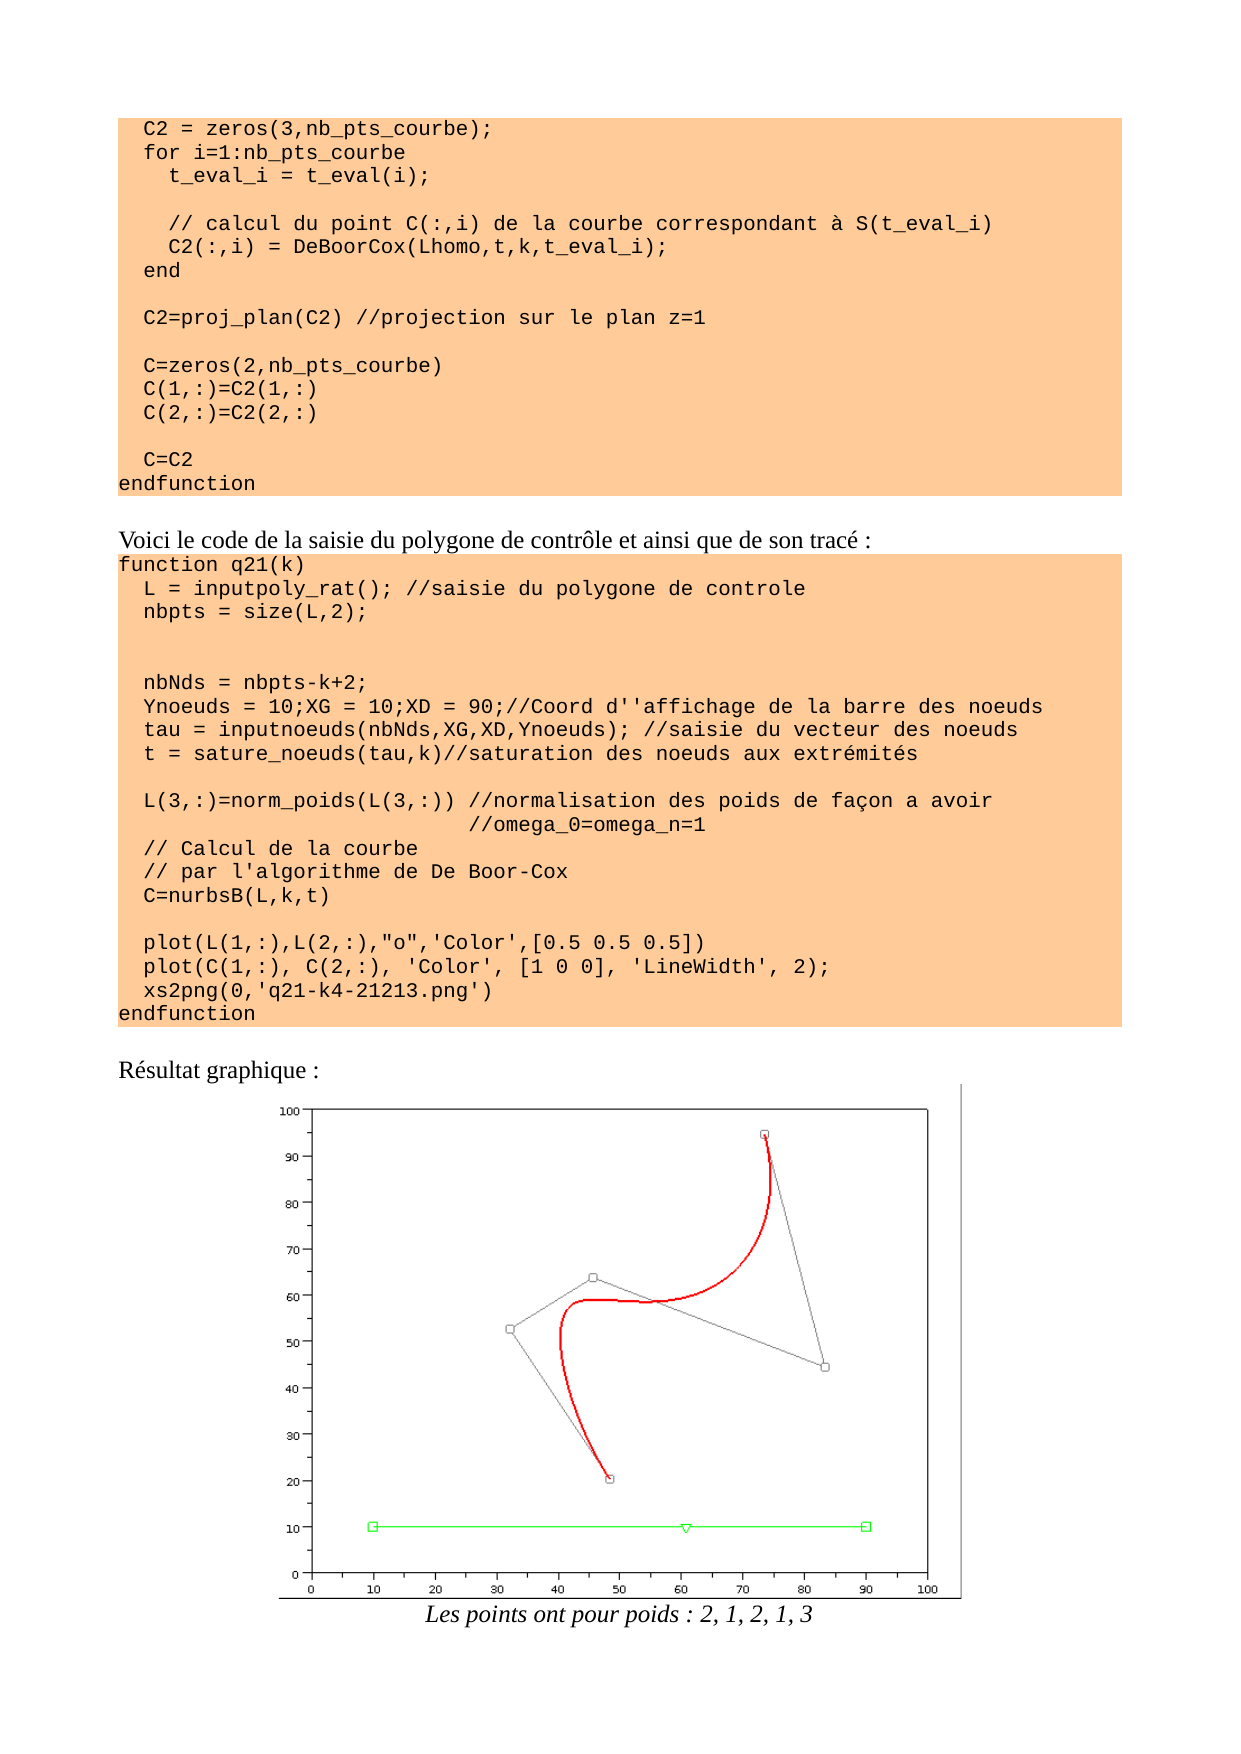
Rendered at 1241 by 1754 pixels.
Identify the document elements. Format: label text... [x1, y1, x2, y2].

text C=zeros(2,nb_pts_courbe) [118, 354, 1122, 378]
text C=nurbsB(L,k,t) [118, 885, 1122, 909]
text Voici le code de la saisie du polygone de contrôle et ainsi que de son tracé : [118, 525, 1122, 554]
text // par l'algorithme de De Boor-Cox [118, 861, 1122, 885]
text //omega_0=omega_n=1 [118, 814, 1122, 838]
text plot(C(1,:), C(2,:), 'Color', [1 0 0], 'LineWidth', 2); [118, 956, 1122, 979]
text Ynoeuds = 10;XG = 10;XD = 90;//Coord d''affichage de la barre des noeuds [118, 696, 1122, 719]
text xs2png(0,'q21-k4-21213.png') [118, 979, 1122, 1003]
text Les points ont pour poids : 2, 1, 2, 1, 3 [118, 1599, 1122, 1628]
text function q21(k) [118, 554, 1122, 578]
text t_eval_i = t_eval(i); [118, 165, 1122, 189]
text L = inputpoly_rat(); //saisie du polygone de controle [118, 578, 1122, 601]
text tau = inputnoeuds(nbNds,XG,XD,Ynoeuds); //saisie du vecteur des noeuds [118, 719, 1122, 743]
text C2(:,i) = DeBoorCox(Lhomo,t,k,t_eval_i); [118, 236, 1122, 260]
text for i=1:nb_pts_courbe [118, 142, 1122, 165]
text L(3,:)=norm_poids(L(3,:)) //normalisation des poids de façon a avoir [118, 790, 1122, 814]
text endfunction [118, 1003, 1122, 1027]
text C(1,:)=C2(1,:) [118, 378, 1122, 402]
text // Calcul de la courbe [118, 838, 1122, 861]
text nbNds = nbpts-k+2; [118, 672, 1122, 696]
text endfunction [118, 473, 1122, 496]
text C2=proj_plan(C2) //projection sur le plan z=1 [118, 307, 1122, 331]
text end [118, 260, 1122, 284]
picture [278, 1084, 962, 1599]
text // calcul du point C(:,i) de la courbe correspondant à S(t_eval_i) [118, 213, 1122, 236]
text plot(L(1,:),L(2,:),"o",'Color',[0.5 0.5 0.5]) [118, 932, 1122, 956]
text C2 = zeros(3,nb_pts_courbe); [118, 118, 1122, 142]
text nbpts = size(L,2); [118, 601, 1122, 625]
text C(2,:)=C2(2,:) [118, 402, 1122, 426]
text C=C2 [118, 449, 1122, 473]
text t = sature_noeuds(tau,k)//saturation des noeuds aux extrémités [118, 743, 1122, 767]
text Résultat graphique : [118, 1056, 1122, 1084]
